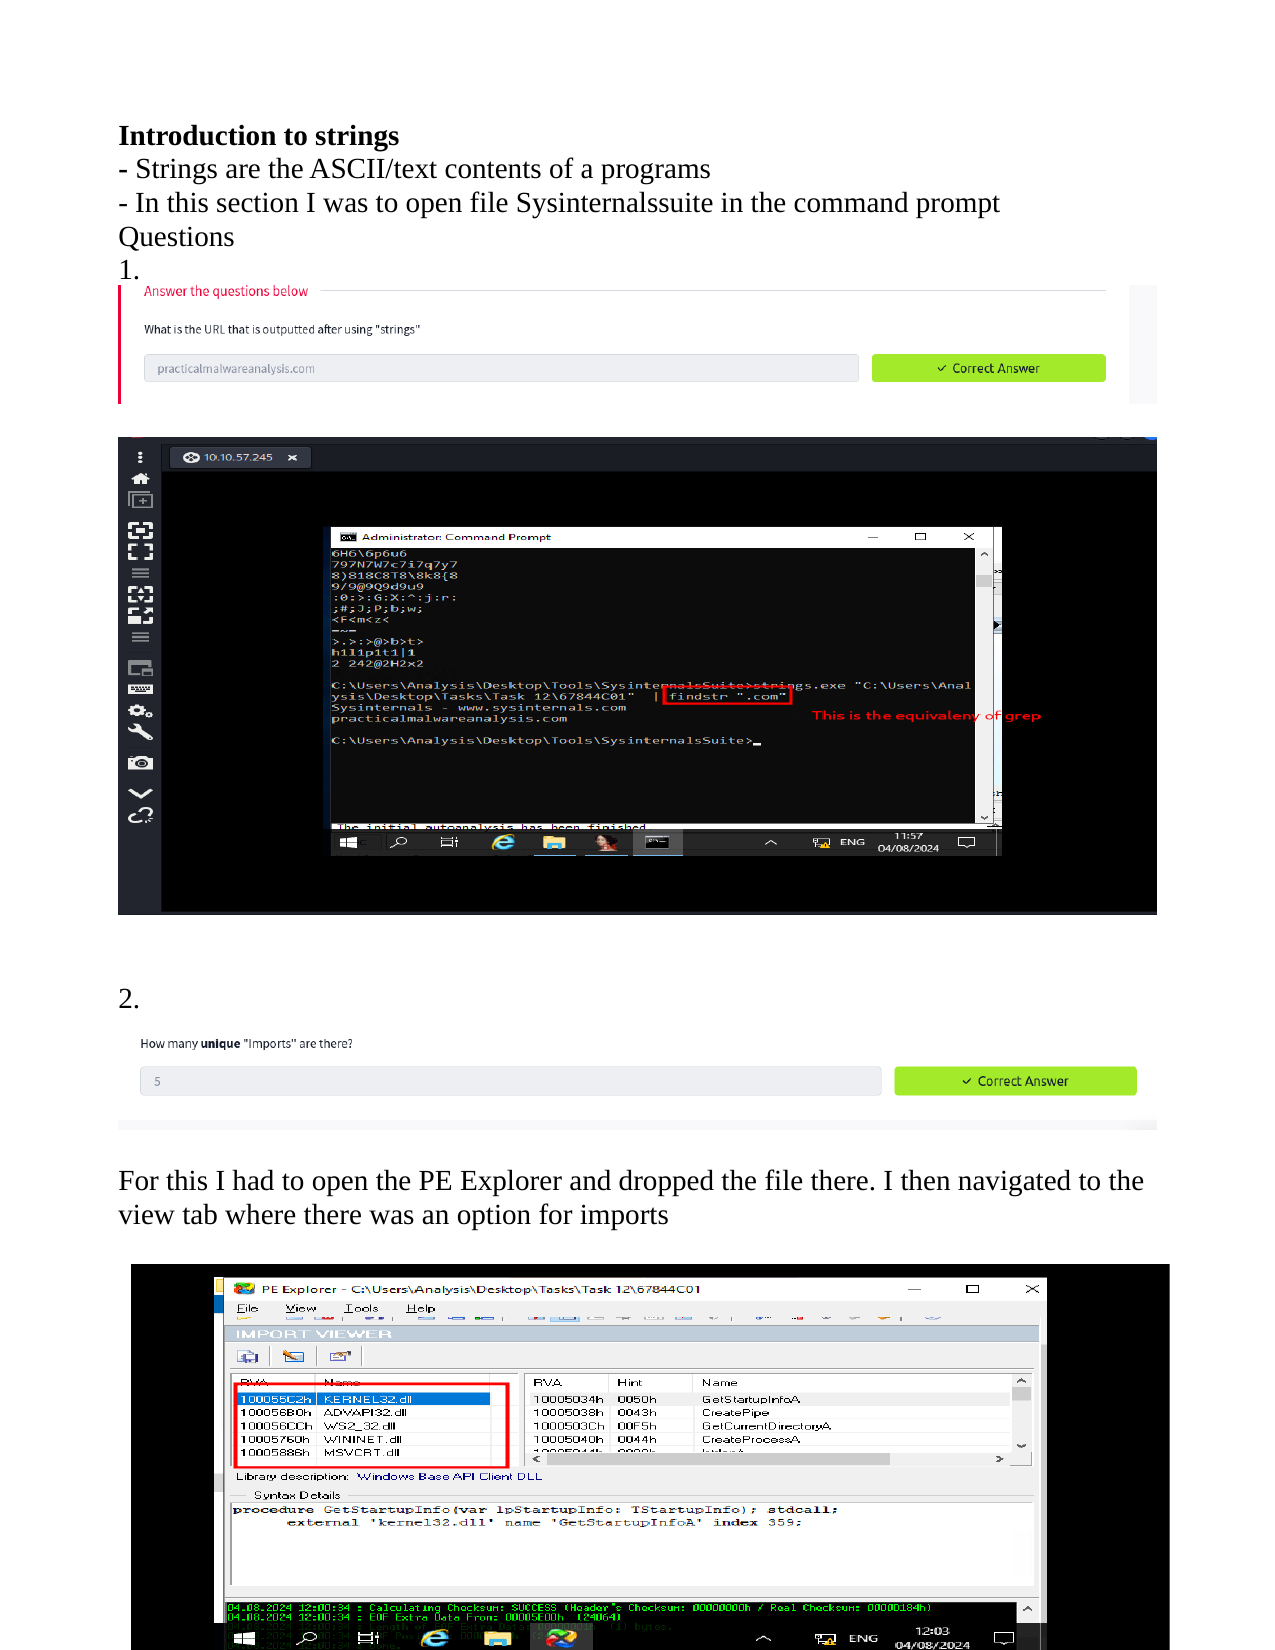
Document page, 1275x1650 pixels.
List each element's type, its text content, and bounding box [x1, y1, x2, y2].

text Questions [118, 219, 1157, 252]
picture [118, 437, 1157, 915]
text 2. [118, 982, 1157, 1015]
picture [118, 1015, 1157, 1130]
text Introduction to strings [118, 118, 1157, 152]
text - In this section I was to open file Sysinternalssuite in the command prompt [118, 185, 1157, 219]
text For this I had to open the PE Explorer and dropped the file there. I then navigated to the view tab where there was an option for imports [118, 1163, 1157, 1231]
picture [131, 1264, 1170, 1650]
picture [118, 285, 1157, 404]
text - Strings are the ASCII/text contents of a programs [118, 152, 1157, 185]
text 1. [118, 252, 1157, 285]
